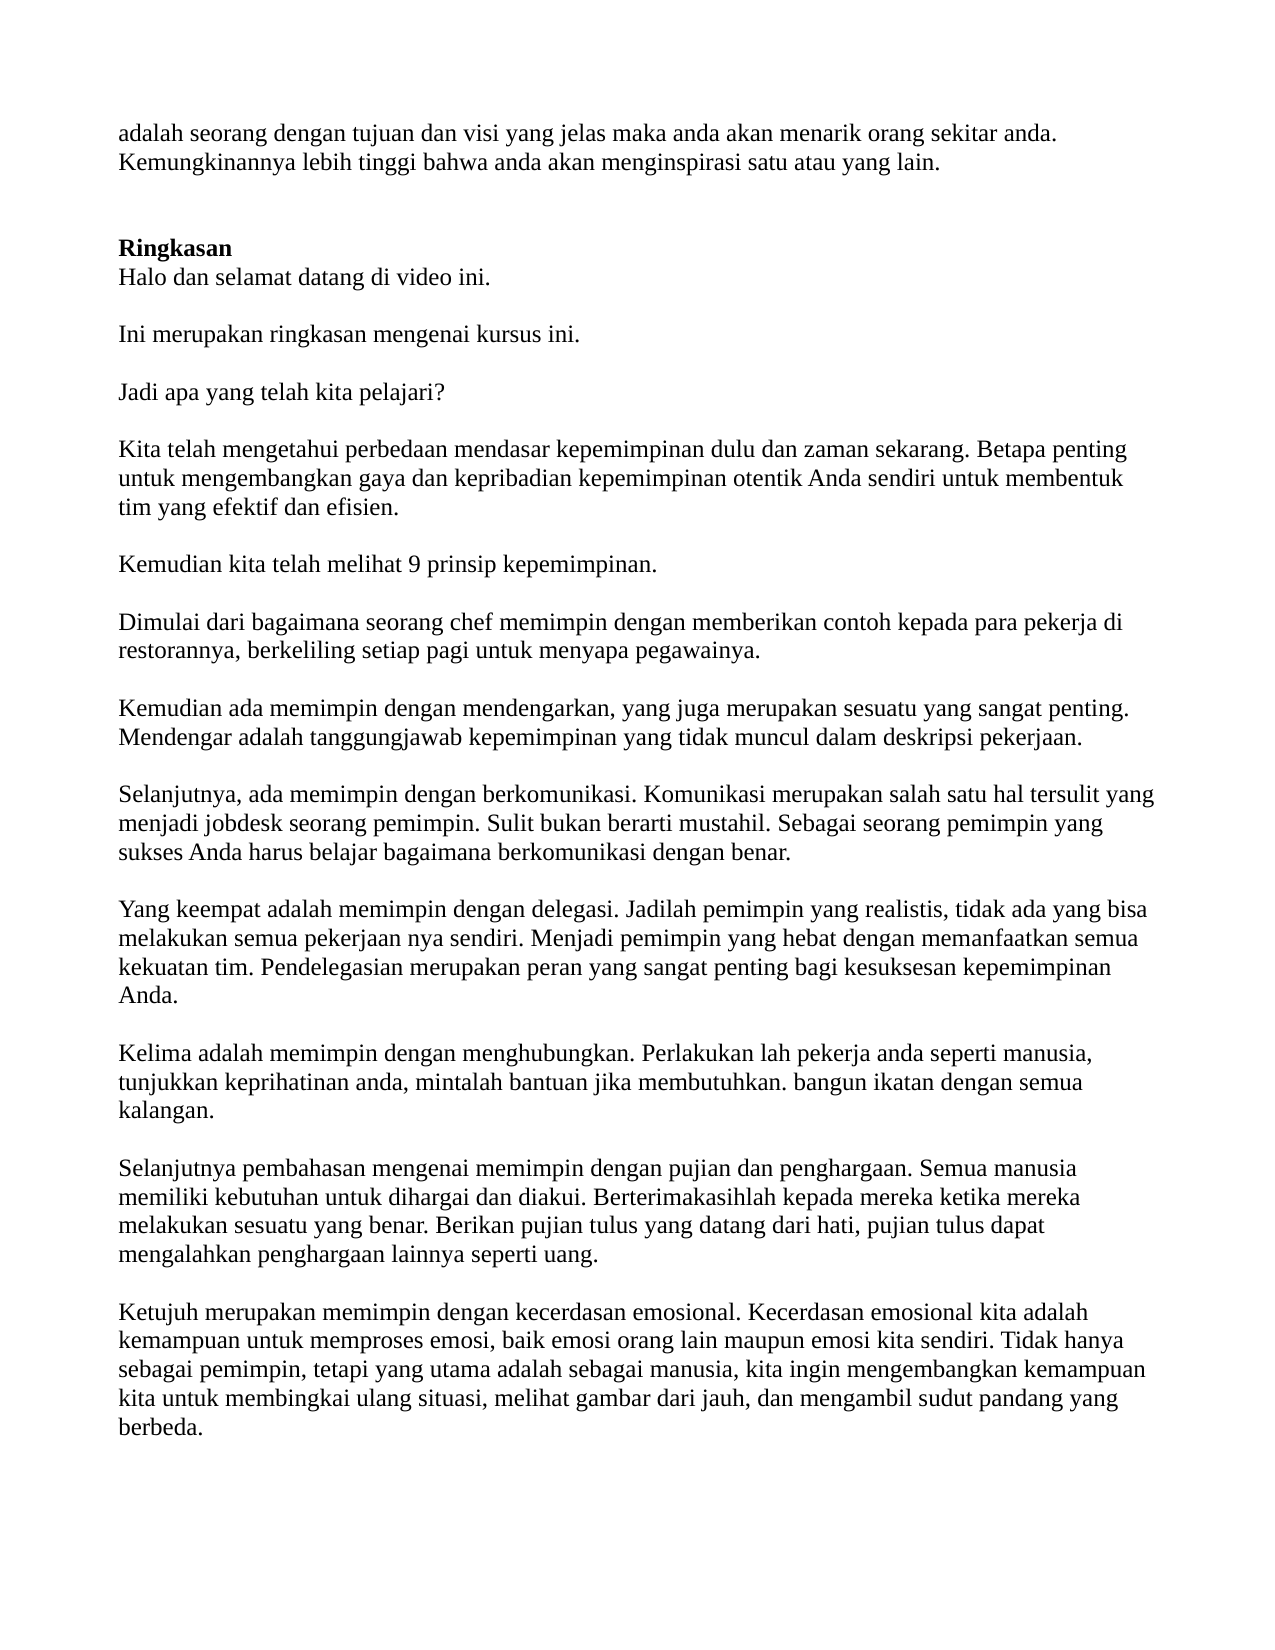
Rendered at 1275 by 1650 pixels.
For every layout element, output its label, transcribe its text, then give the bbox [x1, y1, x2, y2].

text Jadi apa yang telah kita pelajari? [118, 377, 1157, 406]
text Selanjutnya pembahasan mengenai memimpin dengan pujian dan penghargaan. Semua manusia memiliki kebutuhan untuk dihargai dan diakui. Berterimakasihlah kepada mereka ketika mereka melakukan sesuatu yang benar. Berikan pujian tulus yang datang dari hati, pujian tulus dapat mengalahkan penghargaan lainnya seperti uang. [118, 1153, 1157, 1268]
text Ringkasan [118, 233, 1157, 262]
text Kemudian kita telah melihat 9 prinsip kepemimpinan. [118, 549, 1157, 578]
text adalah seorang dengan tujuan dan visi yang jelas maka anda akan menarik orang sekitar anda. Kemungkinannya lebih tinggi bahwa anda akan menginspirasi satu atau yang lain. [118, 118, 1157, 176]
text Yang keempat adalah memimpin dengan delegasi. Jadilah pemimpin yang realistis, tidak ada yang bisa melakukan semua pekerjaan nya sendiri. Menjadi pemimpin yang hebat dengan memanfaatkan semua kekuatan tim. Pendelegasian merupakan peran yang sangat penting bagi kesuksesan kepemimpinan Anda. [118, 894, 1157, 1009]
text Ini merupakan ringkasan mengenai kursus ini. [118, 319, 1157, 348]
text Kemudian ada memimpin dengan mendengarkan, yang juga merupakan sesuatu yang sangat penting. Mendengar adalah tanggungjawab kepemimpinan yang tidak muncul dalam deskripsi pekerjaan. [118, 693, 1157, 751]
text Kita telah mengetahui perbedaan mendasar kepemimpinan dulu dan zaman sekarang. Betapa penting untuk mengembangkan gaya dan kepribadian kepemimpinan otentik Anda sendiri untuk membentuk tim yang efektif dan efisien. [118, 434, 1157, 521]
text Ketujuh merupakan memimpin dengan kecerdasan emosional. Kecerdasan emosional kita adalah kemampuan untuk memproses emosi, baik emosi orang lain maupun emosi kita sendiri. Tidak hanya sebagai pemimpin, tetapi yang utama adalah sebagai manusia, kita ingin mengembangkan kemampuan kita untuk membingkai ulang situasi, melihat gambar dari jauh, dan mengambil sudut pandang yang berbeda. [118, 1297, 1157, 1441]
text Halo dan selamat datang di video ini. [118, 262, 1157, 291]
text Kelima adalah memimpin dengan menghubungkan. Perlakukan lah pekerja anda seperti manusia, tunjukkan keprihatinan anda, mintalah bantuan jika membutuhkan. bangun ikatan dengan semua kalangan. [118, 1038, 1157, 1124]
text Dimulai dari bagaimana seorang chef memimpin dengan memberikan contoh kepada para pekerja di restorannya, berkeliling setiap pagi untuk menyapa pegawainya. [118, 607, 1157, 664]
text Selanjutnya, ada memimpin dengan berkomunikasi. Komunikasi merupakan salah satu hal tersulit yang menjadi jobdesk seorang pemimpin. Sulit bukan berarti mustahil. Sebagai seorang pemimpin yang sukses Anda harus belajar bagaimana berkomunikasi dengan benar. [118, 779, 1157, 866]
